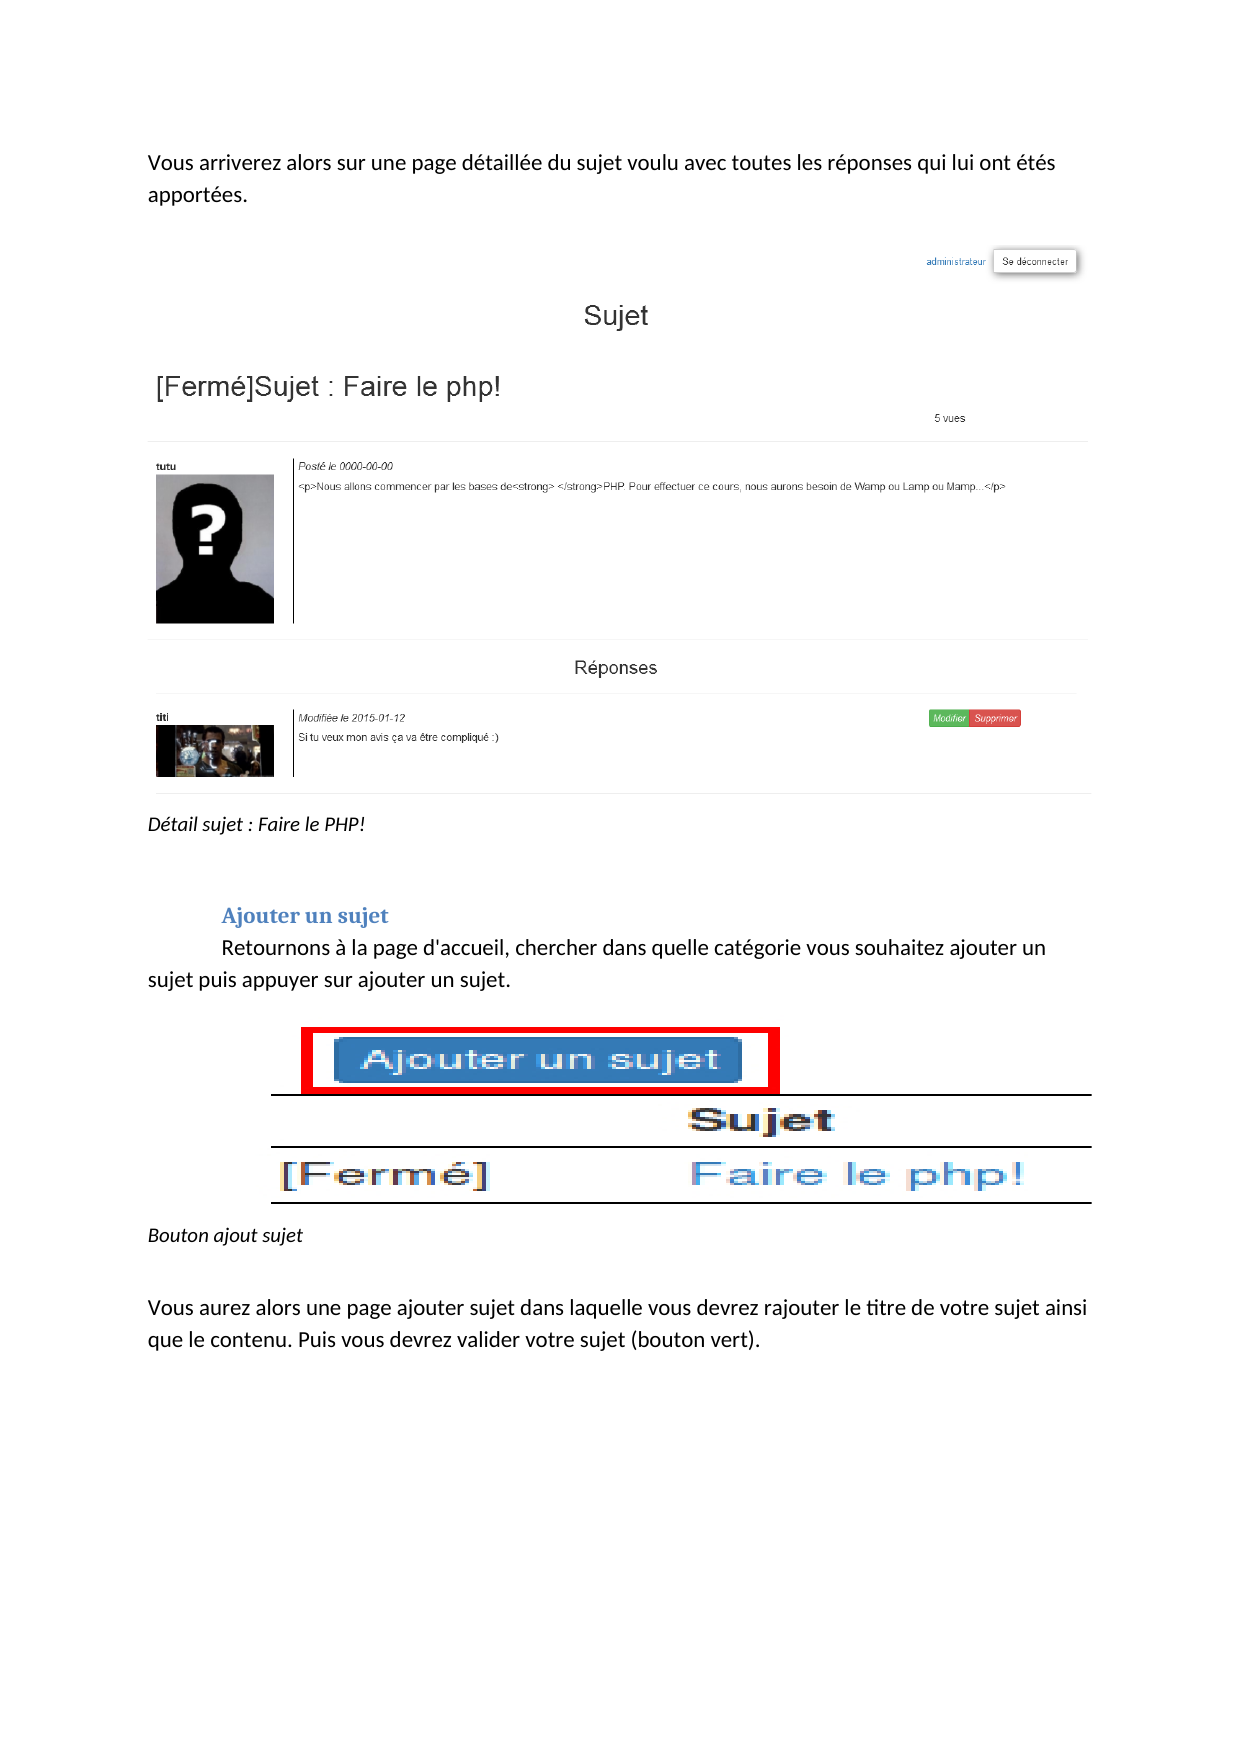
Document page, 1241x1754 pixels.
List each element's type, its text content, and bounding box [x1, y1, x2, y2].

text Retournons à la page d'accueil, chercher dans quelle catégorie vous souhaitez ajouter un sujet puis appuyer sur ajouter un sujet. [148, 933, 1093, 993]
text Bouton ajout sujet [148, 1031, 566, 1247]
text Détail sujet : Faire le PHP! [148, 807, 1091, 836]
subtitle Ajouter un sujet [148, 903, 1093, 929]
text Vous aurez alors une page ajouter sujet dans laquelle vous devrez rajouter le titre de votre sujet ainsi que le contenu. Puis vous devrez valider votre sujet (bouton vert). [148, 1293, 1093, 1353]
text Vous arriverez alors sur une page détaillée du sujet voulu avec toutes les réponses qui lui ont étés apportées. [148, 148, 1093, 208]
picture [255, 1015, 1092, 1219]
picture [147, 245, 1092, 807]
